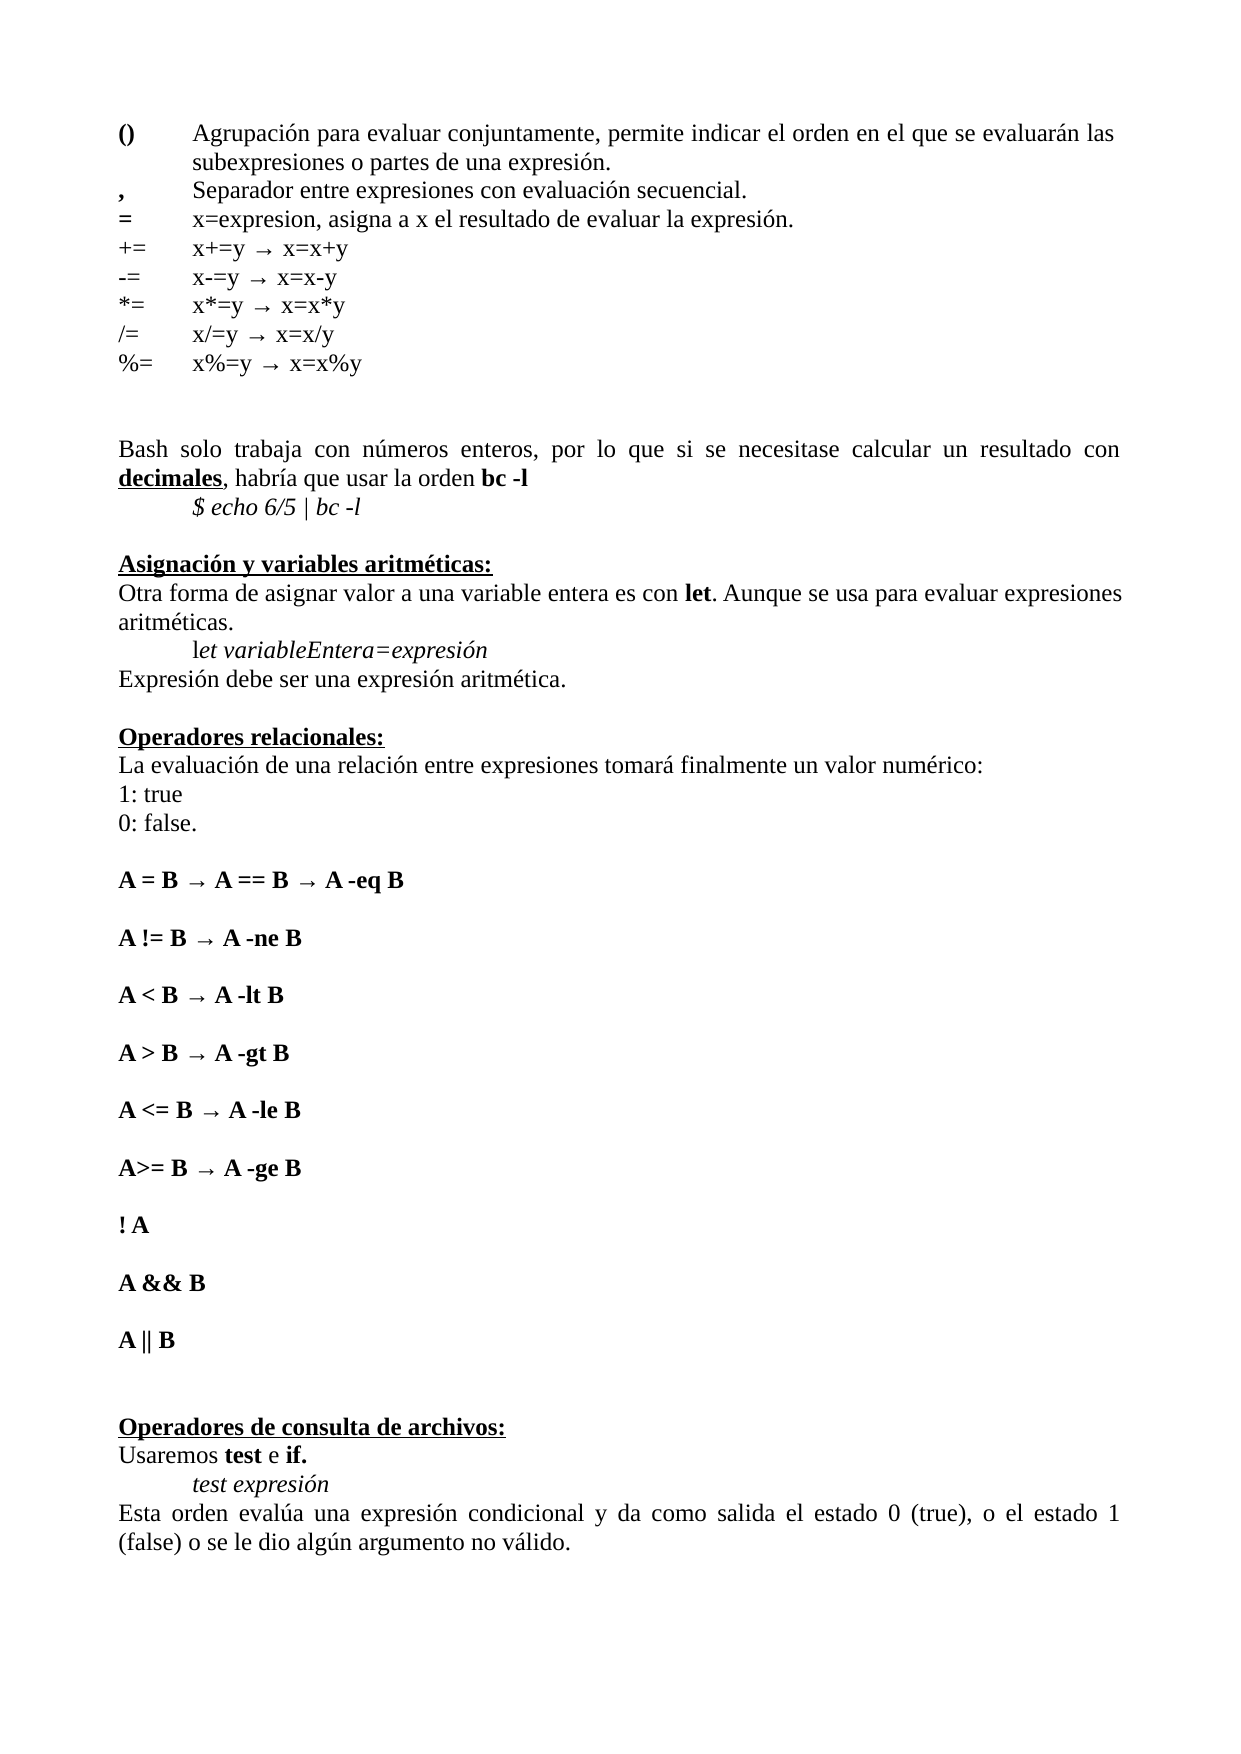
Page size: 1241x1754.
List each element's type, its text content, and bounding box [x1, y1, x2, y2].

text A && B [118, 1268, 1122, 1297]
text -= x-=y → x=x-y [118, 262, 1122, 291]
text A = B → A == B → A -eq B [118, 866, 1122, 894]
text A != B → A -ne B [118, 923, 1122, 952]
text A < B → A -lt B [118, 981, 1122, 1009]
text 1: true [118, 779, 1122, 808]
text $ echo 6/5 | bc -l [118, 492, 1122, 521]
text *= x*=y → x=x*y [118, 291, 1122, 319]
text La evaluación de una relación entre expresiones tomará finalmente un valor numérico: [118, 751, 1122, 779]
text = x=expresion, asigna a x el resultado de evaluar la expresión. [118, 204, 1122, 233]
text let variableEntera=expresión [118, 636, 1122, 664]
text ! A [118, 1211, 1122, 1239]
text %= x%=y → x=x%y [118, 348, 1122, 377]
text 0: false. [118, 808, 1122, 837]
text A <= B → A -le B [118, 1096, 1122, 1124]
text () Agrupación para evaluar conjuntamente, permite indicar el orden en el que se evaluarán las subexpresiones o partes de una expresión. [118, 118, 1122, 176]
text Operadores de consulta de archivos: [118, 1412, 1122, 1441]
text A > B → A -gt B [118, 1038, 1122, 1067]
text Operadores relacionales: [118, 722, 1122, 751]
text += x+=y → x=x+y [118, 233, 1122, 262]
text /= x/=y → x=x/y [118, 319, 1122, 348]
text Asignación y variables aritméticas: [118, 549, 1122, 578]
text test expresión [118, 1469, 1122, 1498]
text A>= B → A -ge B [118, 1153, 1122, 1182]
text Bash solo trabaja con números enteros, por lo que si se necesitase calcular un resultado con decimales, habría que usar la orden bc -l [118, 434, 1122, 492]
text Otra forma de asignar valor a una variable entera es con let. Aunque se usa para evaluar expresiones aritméticas. [118, 578, 1122, 636]
text A || B [118, 1326, 1122, 1354]
text Esta orden evalúa una expresión condicional y da como salida el estado 0 (true), o el estado 1 (false) o se le dio algún argumento no válido. [118, 1498, 1122, 1556]
text Usaremos test e if. [118, 1441, 1122, 1469]
text , Separador entre expresiones con evaluación secuencial. [118, 176, 1122, 204]
text Expresión debe ser una expresión aritmética. [118, 664, 1122, 693]
